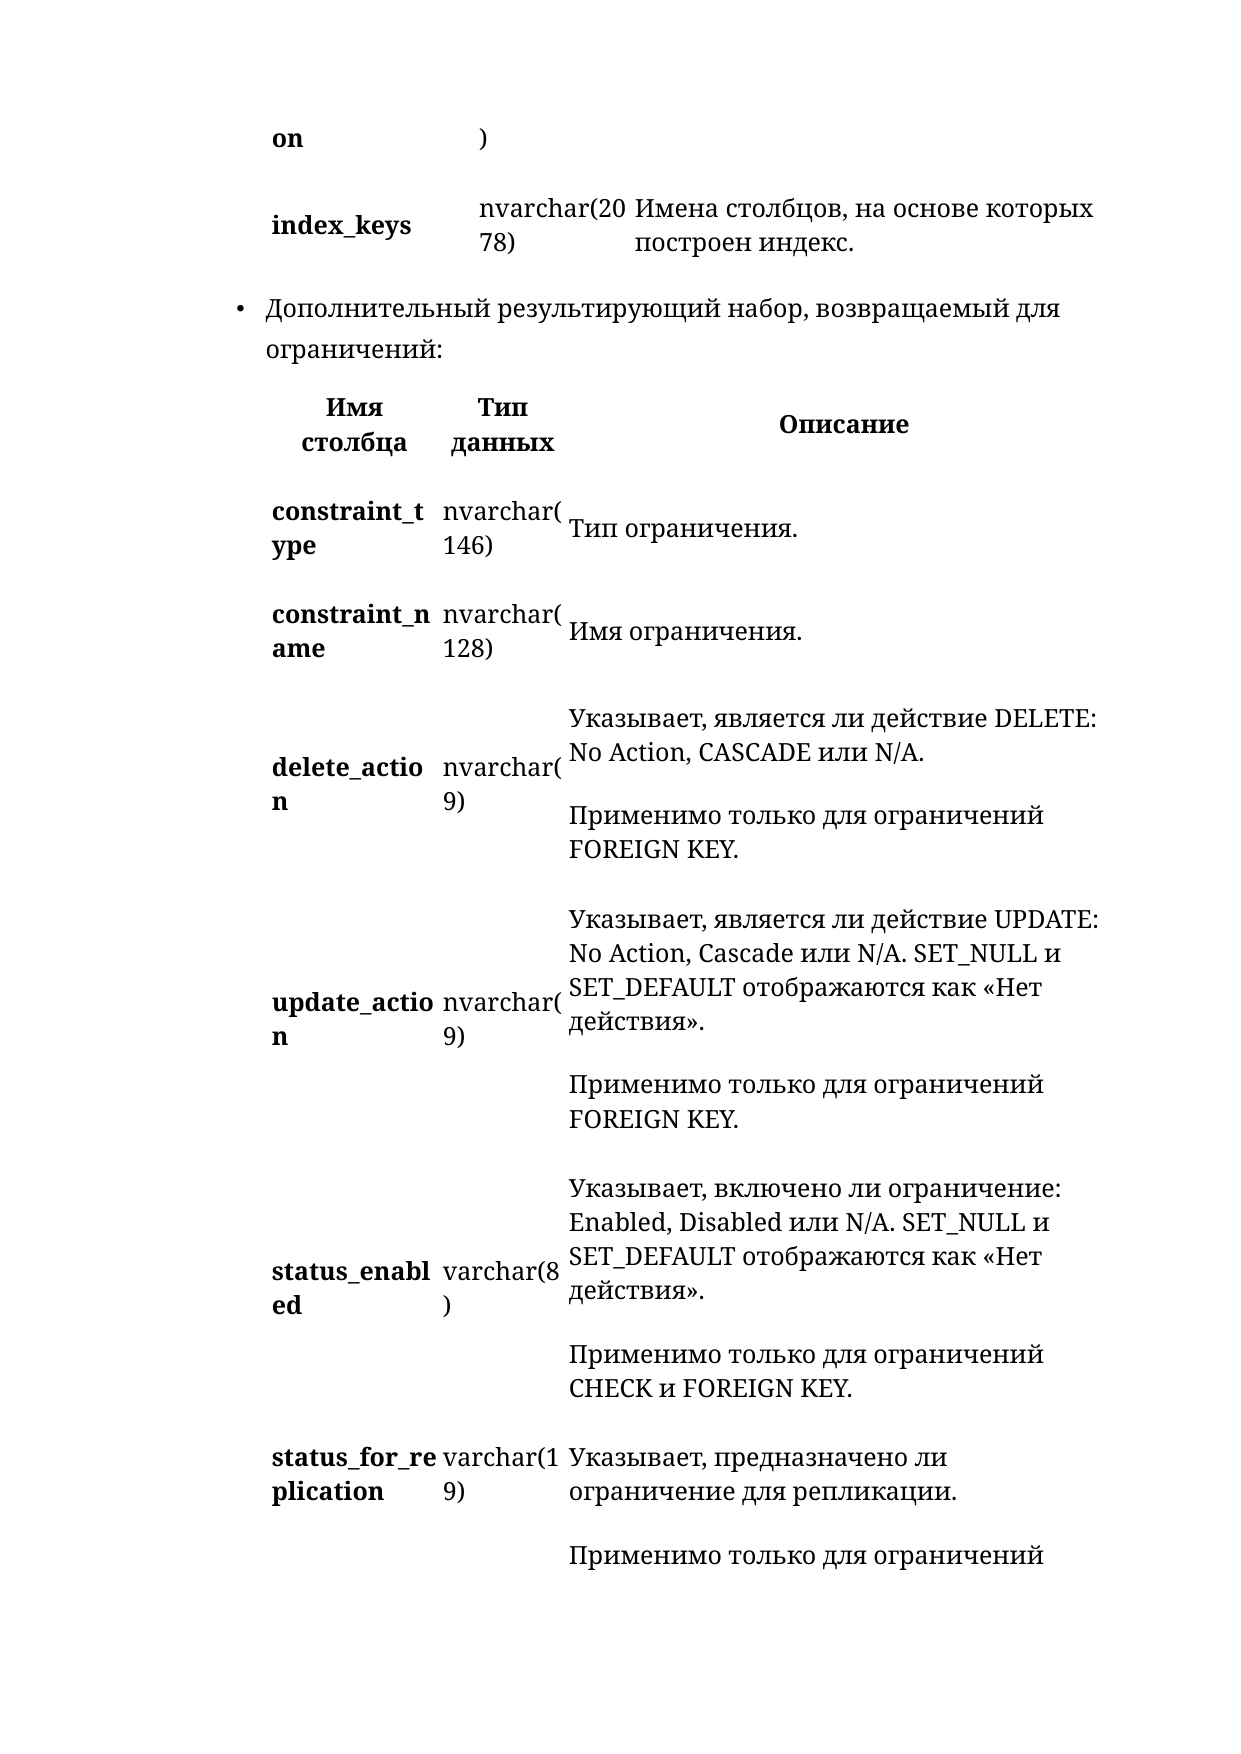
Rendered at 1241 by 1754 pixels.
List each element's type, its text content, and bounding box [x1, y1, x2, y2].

table_cell nvarchar(9) [440, 698, 566, 898]
table_cell varchar(8) [440, 1168, 566, 1437]
table_cell [632, 118, 1122, 187]
table_cell constraint_name [269, 594, 440, 697]
table_cell Тип ограничения. [566, 491, 1122, 594]
table_cell update_action [269, 899, 440, 1168]
list Дополнительный результирующий набор, возвращаемый для ограничений: [236, 291, 1122, 366]
table_cell on [269, 118, 476, 187]
table_cell nvarchar(2078) [476, 188, 632, 291]
table_cell nvarchar(9) [440, 899, 566, 1168]
table_cell ) [476, 118, 632, 187]
table_cell nvarchar(146) [440, 491, 566, 594]
table_cell varchar(19) [440, 1437, 566, 1574]
table_cell Указывает, является ли действие UPDATE: No Action, Cascade или N/A. SET_NULL и SET_DEFAULT отображаются как «Нет действия». Применимо только для ограничений FOREIGN KEY. [566, 899, 1122, 1168]
table_cell constraint_type [269, 491, 440, 594]
table_header Тип данных [440, 387, 566, 491]
table_cell Имя ограничения. [566, 594, 1122, 697]
table_cell Имена столбцов, на основе которых построен индекс. [632, 188, 1122, 291]
table_cell index_keys [269, 188, 476, 291]
table_cell Указывает, предназначено ли ограничение для репликации. Применимо только для ограничений [566, 1437, 1122, 1574]
table_header Имя столбца [269, 387, 440, 491]
table_cell delete_action [269, 698, 440, 898]
table_cell status_for_replication [269, 1437, 440, 1574]
table_cell Указывает, включено ли ограничение: Enabled, Disabled или N/A. SET_NULL и SET_DEFAULT отображаются как «Нет действия». Применимо только для ограничений CHECK и FOREIGN KEY. [566, 1168, 1122, 1437]
table_cell Указывает, является ли действие DELETE: No Action, CASCADE или N/A. Применимо только для ограничений FOREIGN KEY. [566, 698, 1122, 898]
table_cell status_enabled [269, 1168, 440, 1437]
table_cell nvarchar(128) [440, 594, 566, 697]
table_header Описание [566, 387, 1122, 491]
